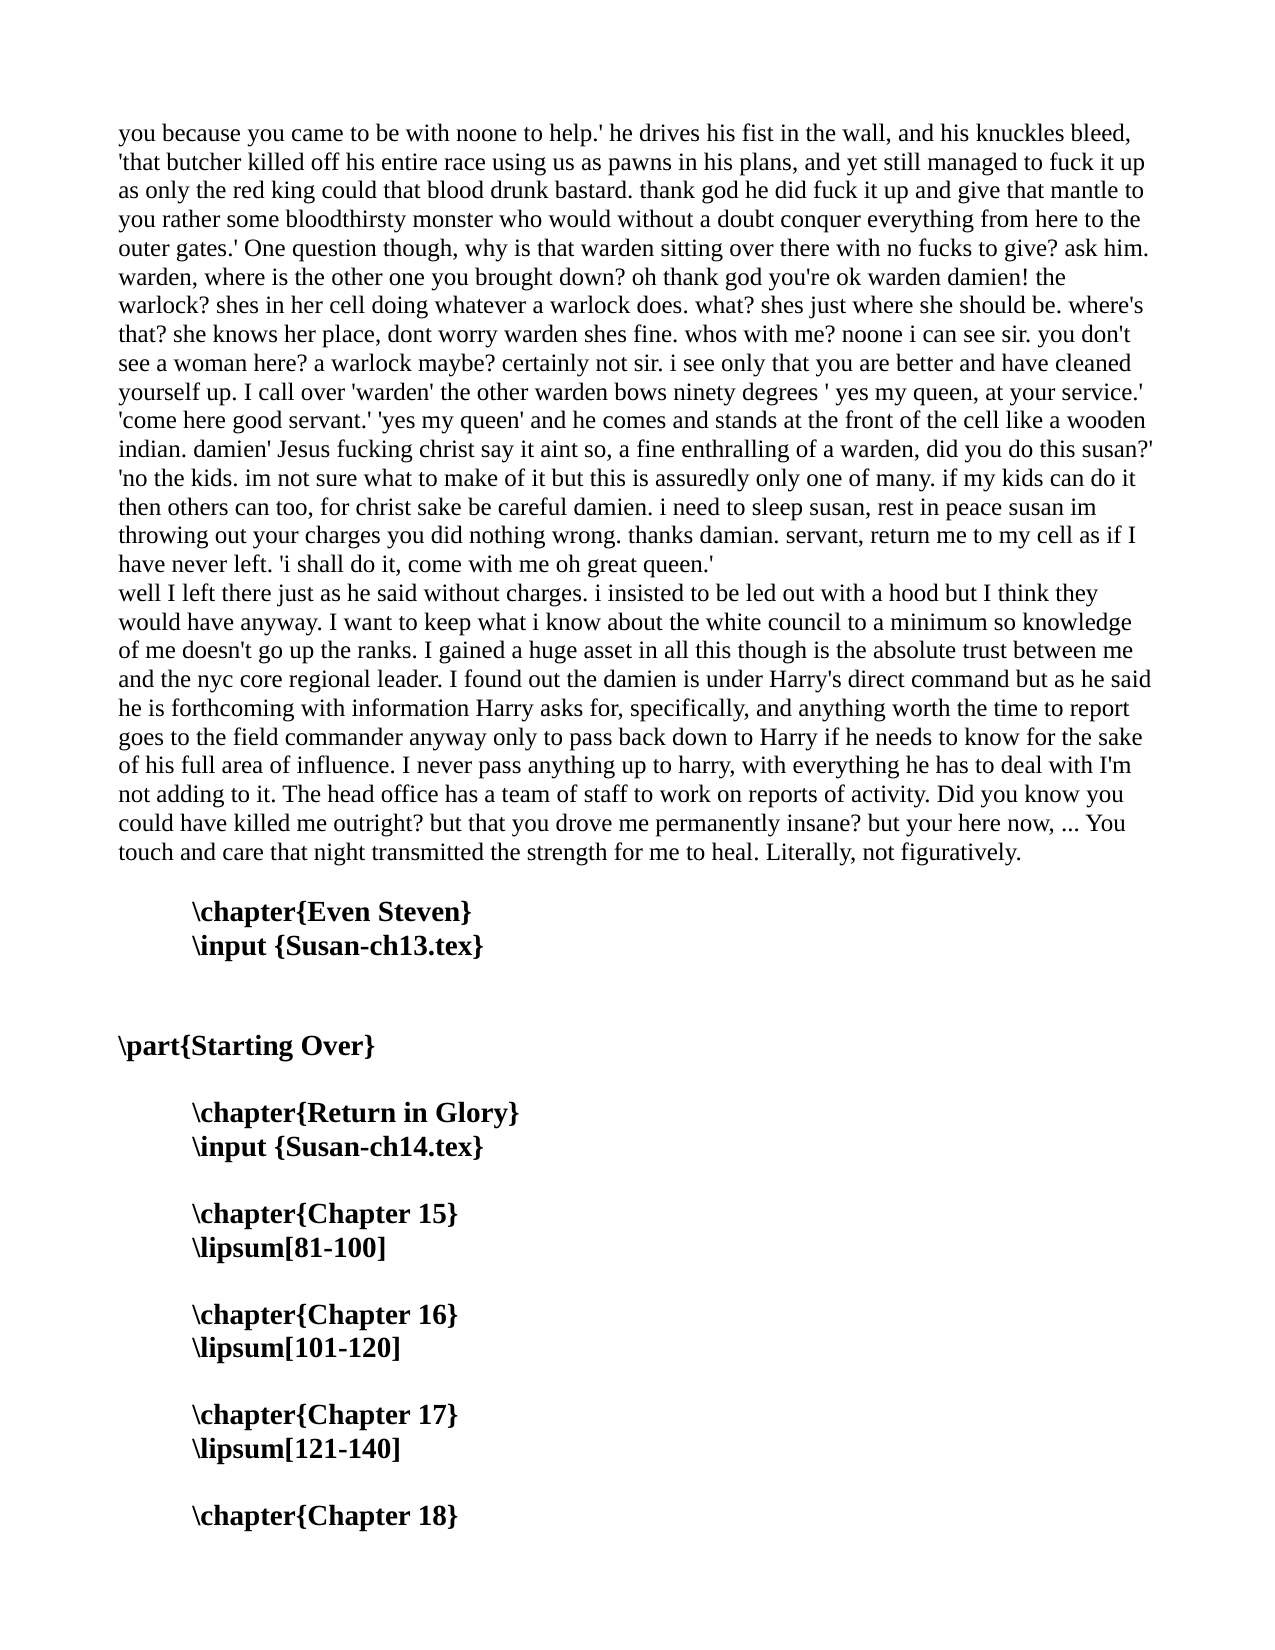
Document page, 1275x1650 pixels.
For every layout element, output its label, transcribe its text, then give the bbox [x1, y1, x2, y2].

text \chapter{Return in Glory} [118, 1096, 1157, 1129]
text \chapter{Chapter 18} [118, 1498, 1157, 1532]
text well I left there just as he said without charges. i insisted to be led out with a hood but I think they would have anyway. I want to keep what i know about the white council to a minimum so knowledge of me doesn't go up the ranks. I gained a huge asset in all this though is the absolute trust between me and the nyc core regional leader. I found out the damien is under Harry's direct command but as he said he is forthcoming with information Harry asks for, specifically, and anything worth the time to report goes to the field commander anyway only to pass back down to Harry if he needs to know for the sake of his full area of influence. I never pass anything up to harry, with everything he has to deal with I'm not adding to it. The head office has a team of staff to work on reports of activity. Did you know you could have killed me outright? but that you drove me permanently insane? but your here now, ... You touch and care that night transmitted the strength for me to heal. Literally, not figuratively. [118, 578, 1157, 866]
text you because you came to be with noone to help.' he drives his fist in the wall, and his knuckles bleed, 'that butcher killed off his entire race using us as pawns in his plans, and yet still managed to fuck it up as only the red king could that blood drunk bastard. thank god he did fuck it up and give that mantle to you rather some bloodthirsty monster who would without a doubt conquer everything from here to the outer gates.' One question though, why is that warden sitting over there with no fucks to give? ask him. warden, where is the other one you brought down? oh thank god you're ok warden damien! the warlock? shes in her cell doing whatever a warlock does. what? shes just where she should be. where's that? she knows her place, dont worry warden shes fine. whos with me? noone i can see sir. you don't see a woman here? a warlock maybe? certainly not sir. i see only that you are better and have cleaned yourself up. I call over 'warden' the other warden bows ninety degrees ' yes my queen, at your service.' 'come here good servant.' 'yes my queen' and he comes and stands at the front of the cell like a wooden indian. damien' Jesus fucking christ say it aint so, a fine enthralling of a warden, did you do this susan?' 'no the kids. im not sure what to make of it but this is assuredly only one of many. if my kids can do it then others can too, for christ sake be careful damien. i need to sleep susan, rest in peace susan im throwing out your charges you did nothing wrong. thanks damian. servant, return me to my cell as if I have never left. 'i shall do it, come with me oh great queen.' [118, 118, 1157, 578]
text \chapter{Chapter 15} [118, 1196, 1157, 1230]
text \part{Starting Over} [118, 1028, 1157, 1062]
text \input {Susan-ch13.tex} [118, 928, 1157, 961]
text \lipsum[101-120] [118, 1330, 1157, 1364]
text \chapter{Chapter 16} [118, 1297, 1157, 1330]
text \chapter{Chapter 17} [118, 1397, 1157, 1431]
text \lipsum[121-140] [118, 1431, 1157, 1464]
text \input {Susan-ch14.tex} [118, 1129, 1157, 1163]
text \lipsum[81-100] [118, 1230, 1157, 1263]
text \chapter{Even Steven} [118, 894, 1157, 928]
